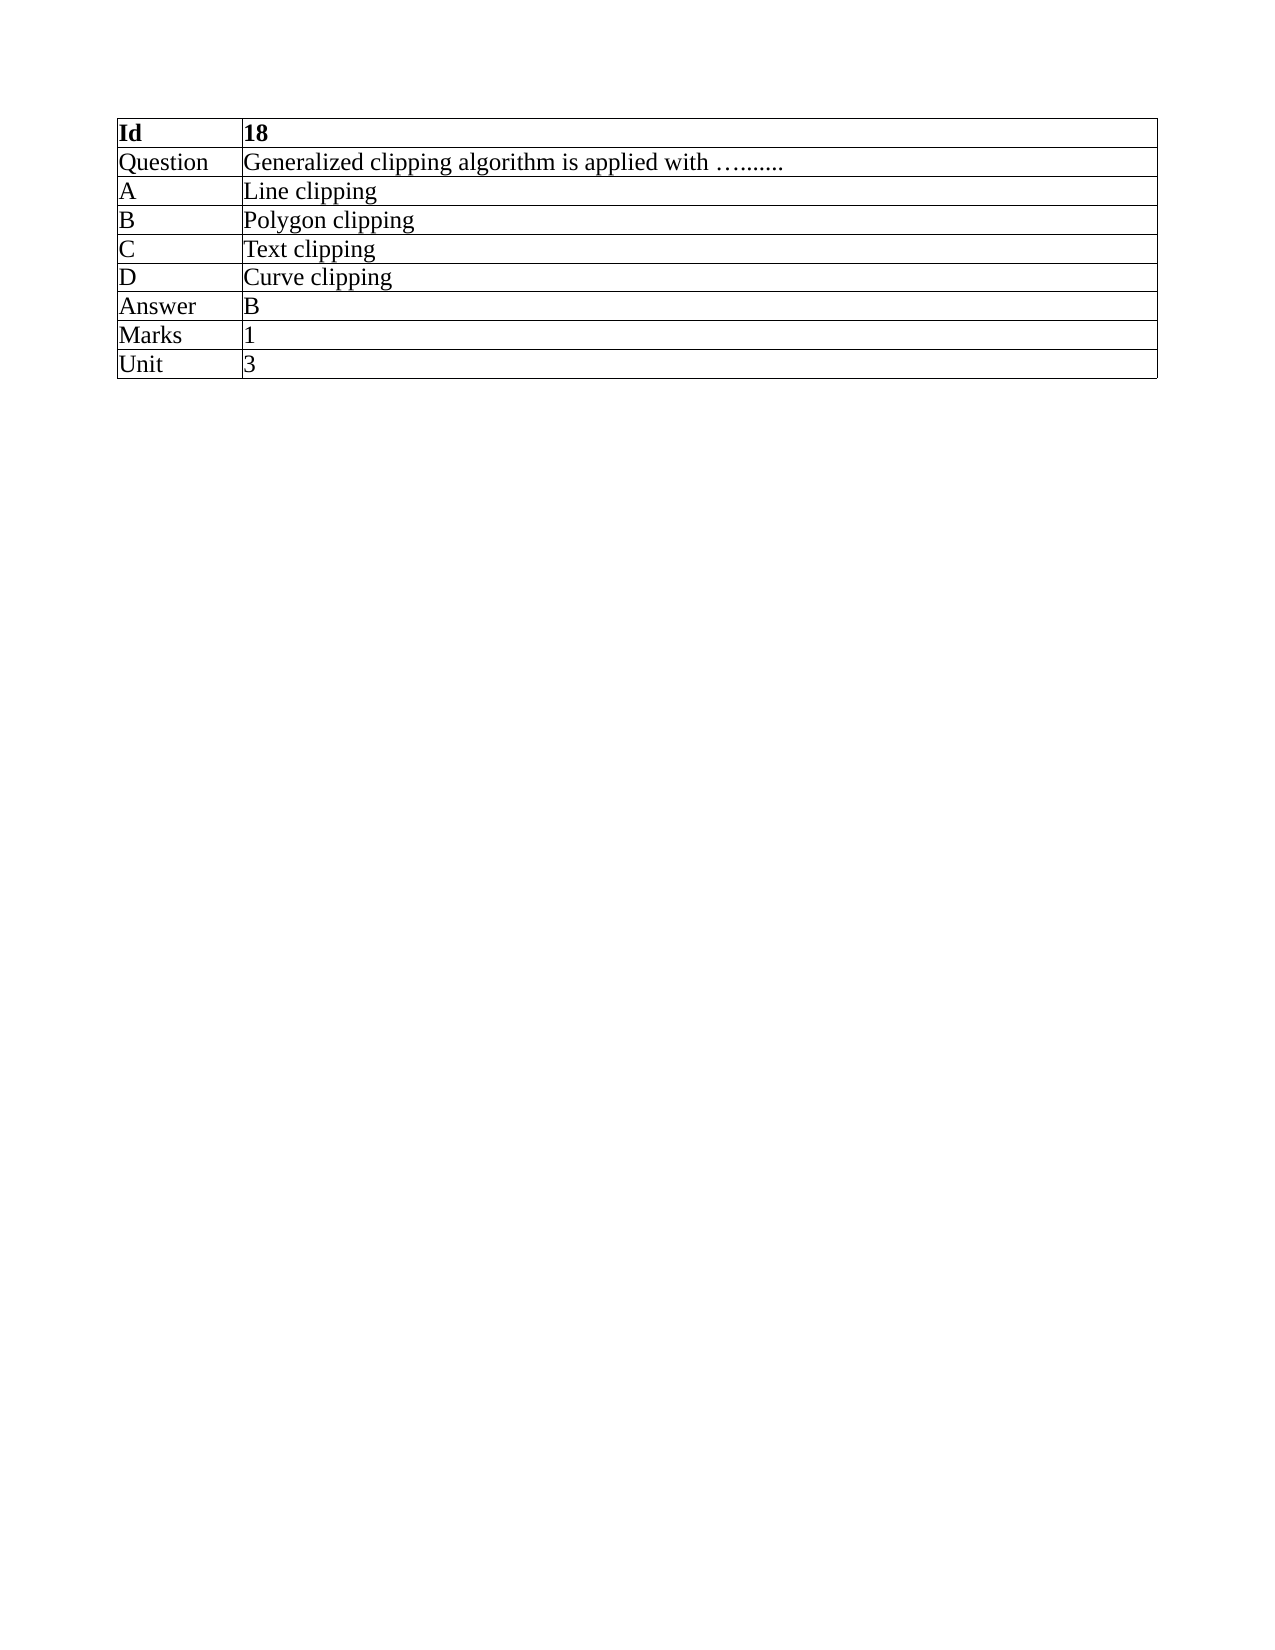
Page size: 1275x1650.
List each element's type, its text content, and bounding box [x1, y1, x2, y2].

table_cell B [118, 206, 242, 233]
table_cell Generalized clipping algorithm is applied with …....... [243, 148, 1157, 176]
table_cell Line clipping [243, 177, 1157, 205]
table_cell C [118, 235, 242, 262]
table_cell 1 [243, 321, 1157, 349]
table_cell Marks [118, 321, 242, 349]
table_cell 3 [243, 350, 1157, 378]
table_cell Unit [118, 350, 242, 378]
table_cell Text clipping [243, 235, 1157, 262]
table_cell Answer [118, 292, 242, 320]
table_header 18 [243, 119, 1157, 147]
table_header Id [118, 119, 242, 147]
table_cell B [243, 292, 1157, 320]
table_cell A [118, 177, 242, 205]
table_cell Polygon clipping [243, 206, 1157, 233]
table_cell D [118, 264, 242, 291]
table_cell Curve clipping [243, 264, 1157, 291]
table_cell Question [118, 148, 242, 176]
